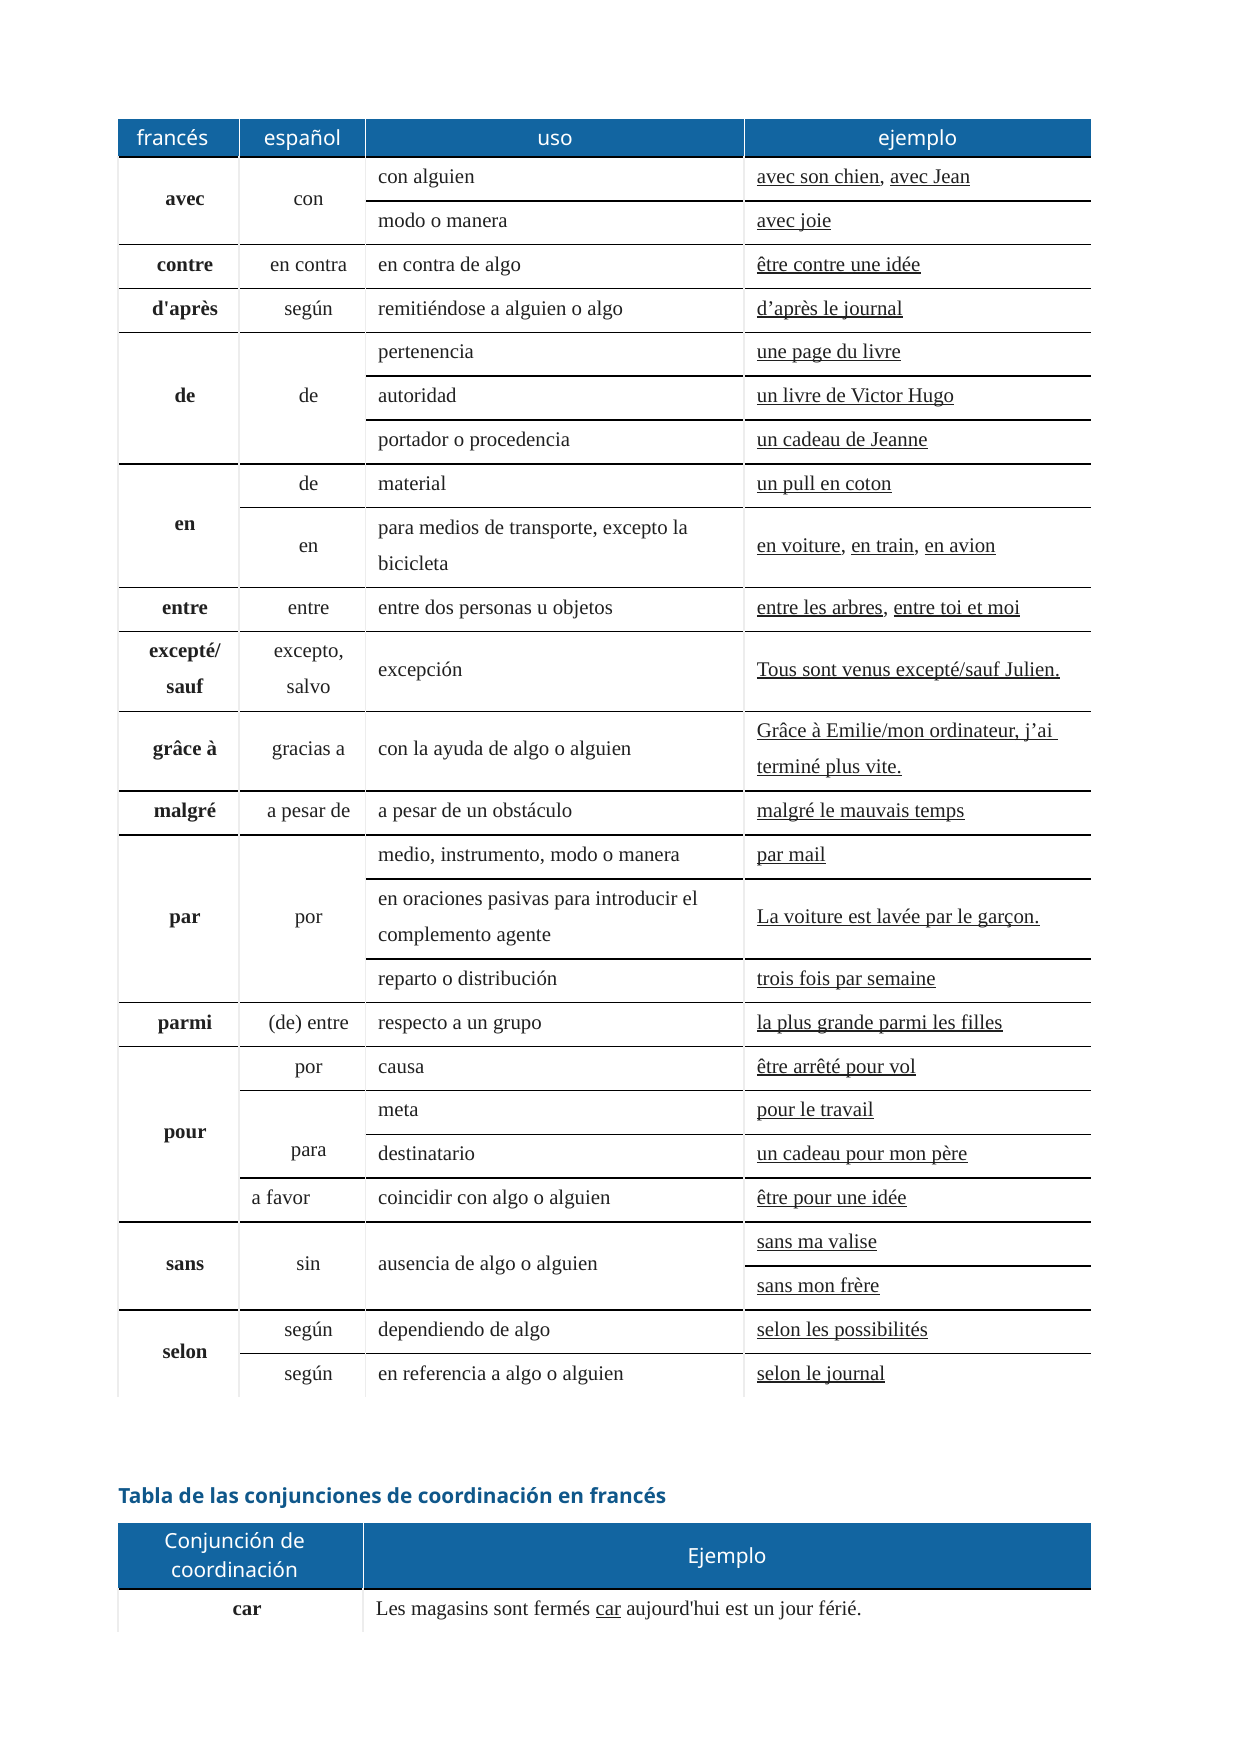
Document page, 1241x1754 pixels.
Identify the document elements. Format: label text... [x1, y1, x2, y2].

table_cell Tous sont venus excepté/sauf Julien. [745, 632, 1091, 711]
table_cell con alguien [366, 158, 743, 200]
table_header francés [118, 119, 239, 156]
table_cell en [240, 508, 365, 587]
table_cell pour le travail [745, 1091, 1091, 1133]
table_cell sans mon frère [745, 1267, 1091, 1309]
table_cell de [240, 465, 365, 507]
table_cell avec [119, 158, 238, 244]
table_cell con [240, 158, 365, 244]
table_cell la plus grande parmi les filles [745, 1003, 1091, 1046]
table_cell por [240, 836, 365, 1002]
subtitle Tabla de las conjunciones de coordinación en francés [118, 1481, 1122, 1509]
table_cell causa [366, 1047, 743, 1089]
table_cell un cadeau de Jeanne [745, 421, 1091, 463]
table_cell être pour une idée [745, 1179, 1091, 1221]
table_header Ejemplo [364, 1523, 1091, 1588]
table_cell sans [119, 1223, 238, 1309]
table_cell de [119, 333, 238, 463]
table_cell une page du livre [745, 333, 1091, 375]
table_cell según [240, 289, 365, 331]
table_cell gracias a [240, 712, 365, 790]
table_cell en oraciones pasivas para introducir el complemento agente [366, 880, 743, 958]
table_cell avec joie [745, 202, 1091, 244]
table_cell en contra de algo [366, 245, 743, 288]
table_cell pertenencia [366, 333, 743, 375]
table_cell por [240, 1047, 365, 1089]
table_cell sin [240, 1223, 365, 1309]
table_cell meta [366, 1091, 743, 1133]
table_cell par [119, 836, 238, 1002]
table_cell avec son chien, avec Jean [745, 158, 1091, 200]
table_cell entre dos personas u objetos [366, 588, 743, 631]
table_cell d’après le journal [745, 289, 1091, 331]
table_cell a pesar de un obstáculo [366, 792, 743, 834]
table_cell entre les arbres, entre toi et moi [745, 588, 1091, 631]
table_cell respecto a un grupo [366, 1003, 743, 1046]
table_cell par mail [745, 836, 1091, 878]
table_cell reparto o distribución [366, 960, 743, 1002]
table_cell Les magasins sont fermés car aujourd'hui est un jour férié. [364, 1590, 1091, 1632]
table_cell selon les possibilités [745, 1311, 1091, 1353]
table_cell autoridad [366, 377, 743, 419]
table_cell según [240, 1354, 365, 1397]
table_cell destinatario [366, 1135, 743, 1177]
table_cell a pesar de [240, 792, 365, 834]
table_cell de [240, 333, 365, 463]
table_cell para [240, 1091, 365, 1177]
table_cell selon le journal [745, 1354, 1091, 1397]
table_cell un livre de Victor Hugo [745, 377, 1091, 419]
table_cell parmi [119, 1003, 238, 1046]
table_cell con la ayuda de algo o alguien [366, 712, 743, 790]
table_cell dependiendo de algo [366, 1311, 743, 1353]
table_header Conjunción de coordinación [118, 1523, 363, 1588]
table_cell modo o manera [366, 202, 743, 244]
table_cell coincidir con algo o alguien [366, 1179, 743, 1221]
table_cell en referencia a algo o alguien [366, 1354, 743, 1397]
table_cell ausencia de algo o alguien [366, 1223, 743, 1309]
table_cell material [366, 465, 743, 507]
table_cell être contre une idée [745, 245, 1091, 288]
table_cell (de) entre [240, 1003, 365, 1046]
table_cell remitiéndose a alguien o algo [366, 289, 743, 331]
table_cell excepté/sauf [119, 632, 238, 711]
table_header uso [366, 119, 744, 156]
table_cell La voiture est lavée par le garçon. [745, 880, 1091, 958]
table_header español [240, 119, 365, 156]
table_cell a favor [240, 1179, 365, 1221]
table_cell excepción [366, 632, 743, 711]
table_cell excepto, salvo [240, 632, 365, 711]
table_cell d'après [119, 289, 238, 331]
table_cell en [119, 465, 238, 587]
table_cell un cadeau pour mon père [745, 1135, 1091, 1177]
table_cell entre [240, 588, 365, 631]
table_cell grâce à [119, 712, 238, 790]
table_cell portador o procedencia [366, 421, 743, 463]
table_cell malgré [119, 792, 238, 834]
table_cell un pull en coton [745, 465, 1091, 507]
table_cell para medios de transporte, excepto la bicicleta [366, 508, 743, 587]
table_cell Grâce à Emilie/mon ordinateur, j’ai terminé plus vite. [745, 712, 1091, 790]
table_cell être arrêté pour vol [745, 1047, 1091, 1089]
table_cell trois fois par semaine [745, 960, 1091, 1002]
table_cell pour [119, 1047, 238, 1221]
table_cell car [119, 1590, 362, 1632]
table_cell según [240, 1311, 365, 1353]
table_header ejemplo [745, 119, 1091, 156]
table_cell medio, instrumento, modo o manera [366, 836, 743, 878]
table_cell sans ma valise [745, 1223, 1091, 1265]
table_cell en contra [240, 245, 365, 288]
table_cell selon [119, 1311, 238, 1397]
table_cell malgré le mauvais temps [745, 792, 1091, 834]
table_cell en voiture, en train, en avion [745, 508, 1091, 587]
table_cell entre [119, 588, 238, 631]
table_cell contre [119, 245, 238, 288]
